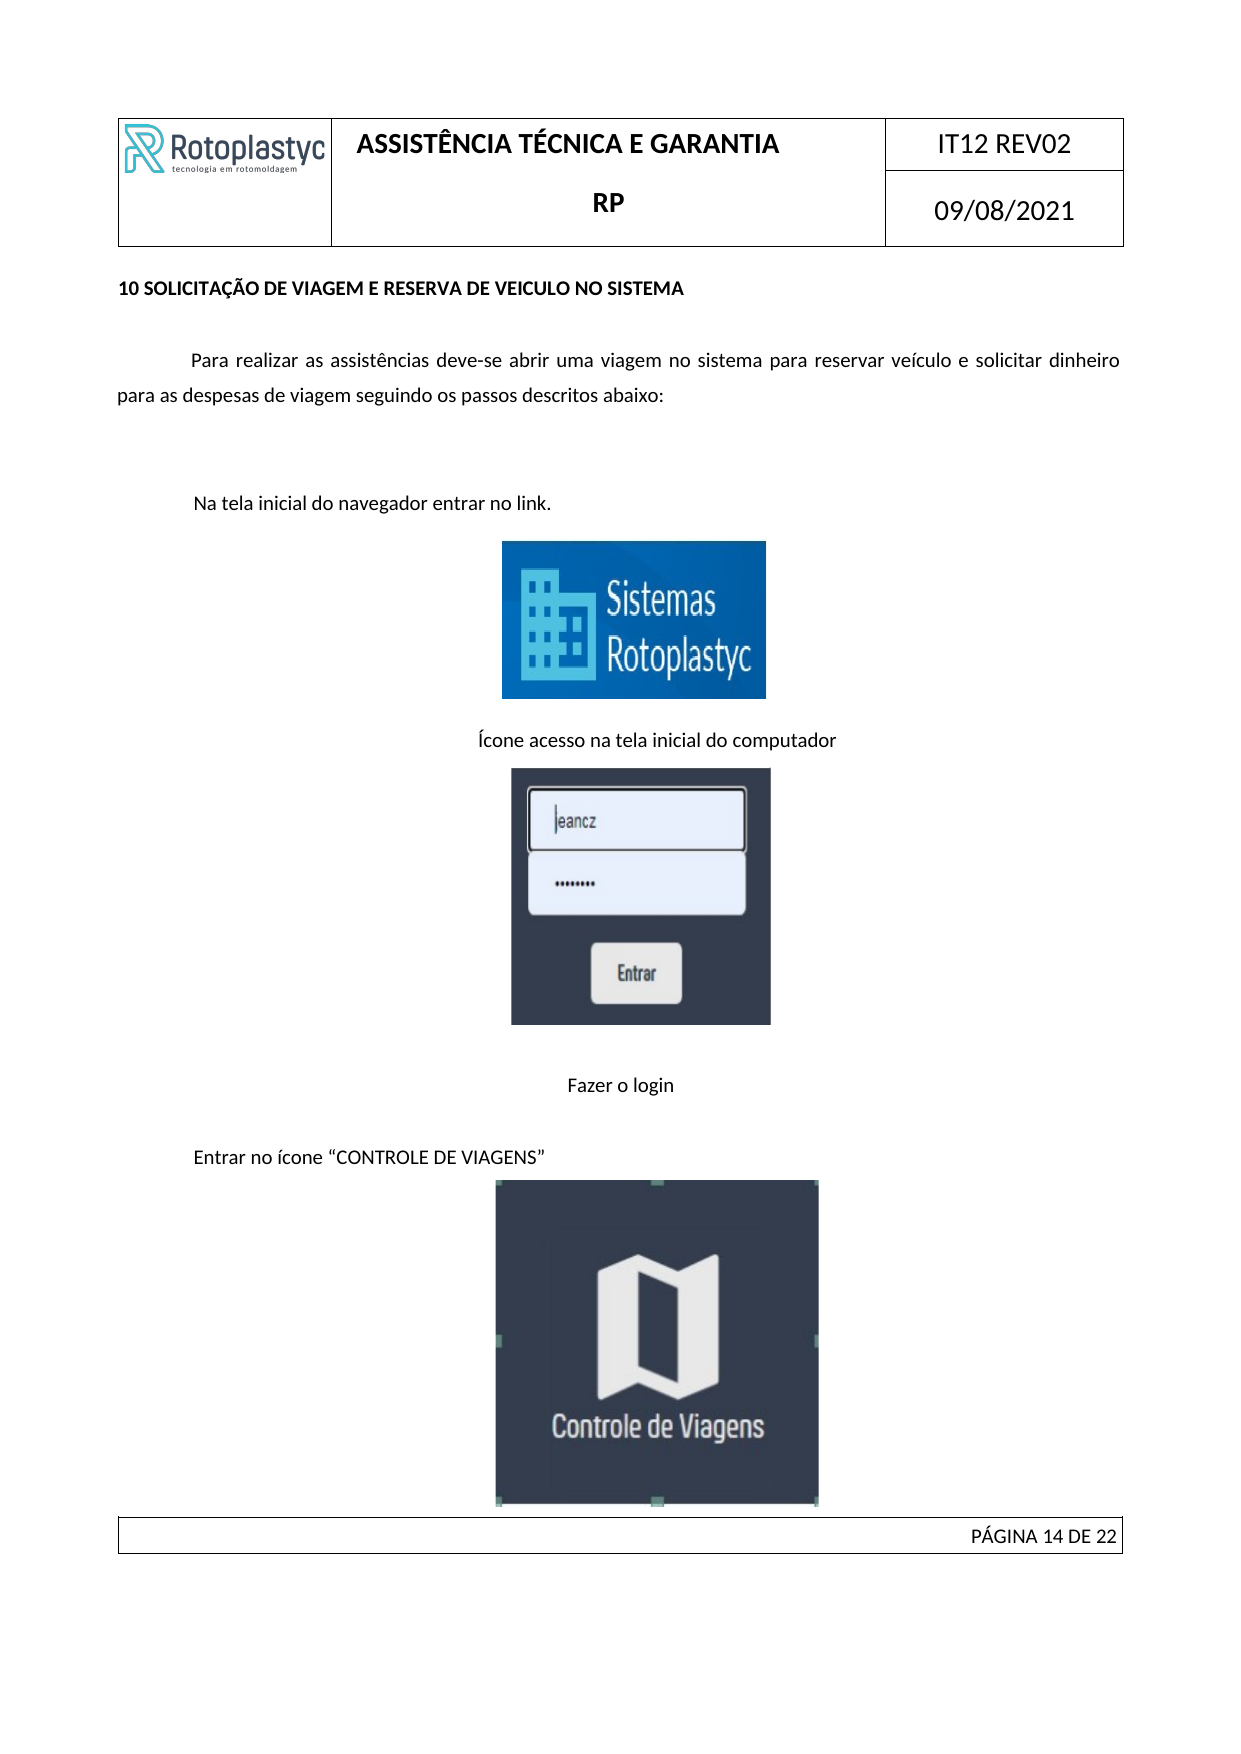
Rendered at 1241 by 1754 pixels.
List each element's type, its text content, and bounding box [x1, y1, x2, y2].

subtitle 10 SOLICITAÇÃO DE VIAGEM E RESERVA DE VEICULO NO SISTEMA [118, 275, 1122, 301]
text Para realizar as assistências deve-se abrir uma viagem no sistema para reservar veículo e solicitar dinheiro para as despesas de viagem seguindo os passos descritos abaixo: [117, 347, 1121, 408]
text Ícone acesso na tela inicial do computador [193, 727, 1122, 753]
text Entrar no ícone “CONTROLE DE VIAGENS” [193, 1144, 1121, 1170]
text Fazer o login [193, 1073, 1048, 1098]
text Na tela inicial do navegador entrar no link. [193, 490, 1121, 516]
